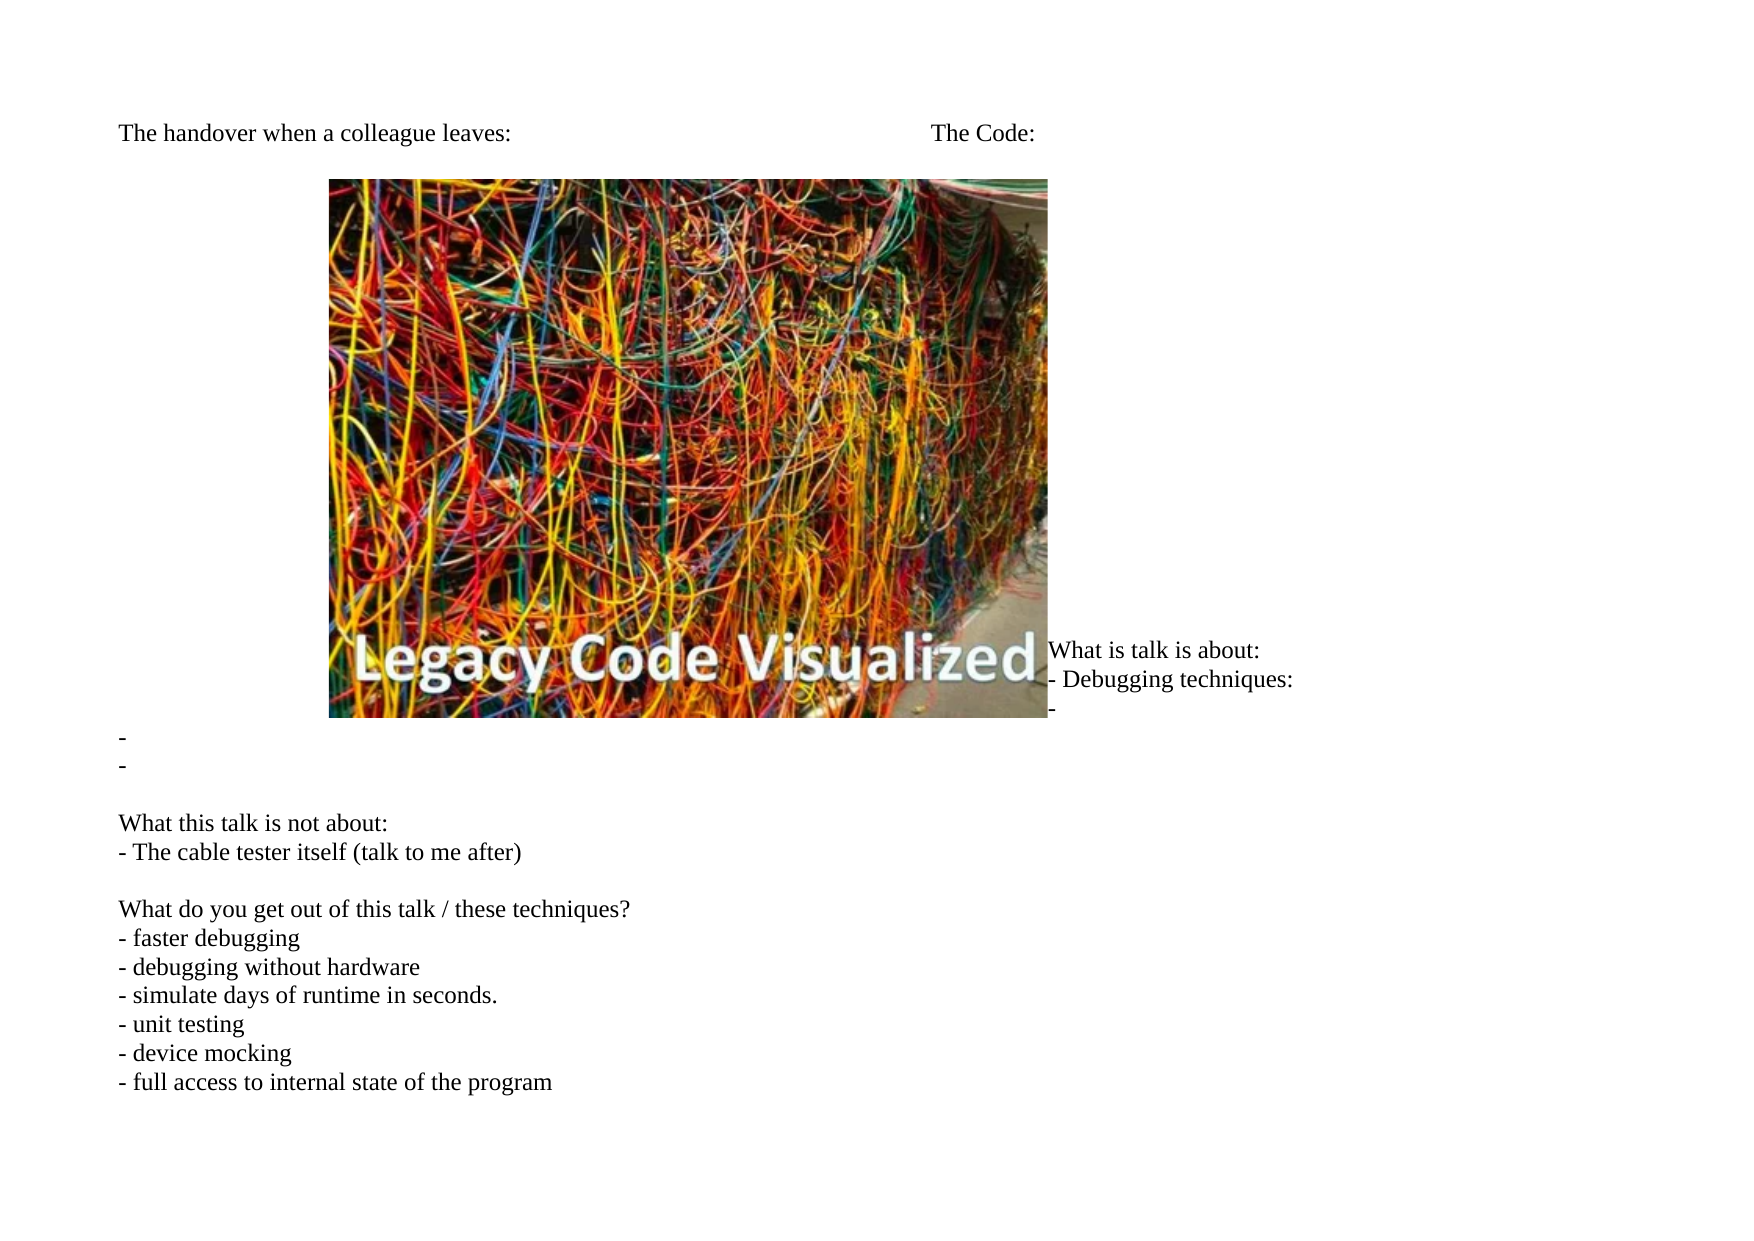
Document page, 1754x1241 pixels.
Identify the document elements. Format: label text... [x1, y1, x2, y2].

text What this talk is not about: [118, 808, 1636, 837]
text The handover when a colleague leaves: The Code: [118, 118, 1636, 147]
text [118, 664, 328, 693]
text - Debugging techniques: [1048, 664, 1636, 693]
text - The cable tester itself (talk to me after) [118, 837, 1636, 866]
text - faster debugging [118, 923, 1636, 952]
text - full access to internal state of the program [118, 1067, 1636, 1096]
text - debugging without hardware [118, 952, 1636, 981]
text - device mocking [118, 1038, 1636, 1067]
text - [118, 751, 1636, 779]
picture [328, 179, 1048, 718]
text - [118, 722, 1636, 751]
text - unit testing [118, 1009, 1636, 1038]
text What is talk is about: [1048, 636, 1636, 664]
text - [118, 693, 1636, 722]
text What do you get out of this talk / these techniques? [118, 894, 1636, 923]
text [118, 636, 328, 664]
text - simulate days of runtime in seconds. [118, 981, 1636, 1009]
